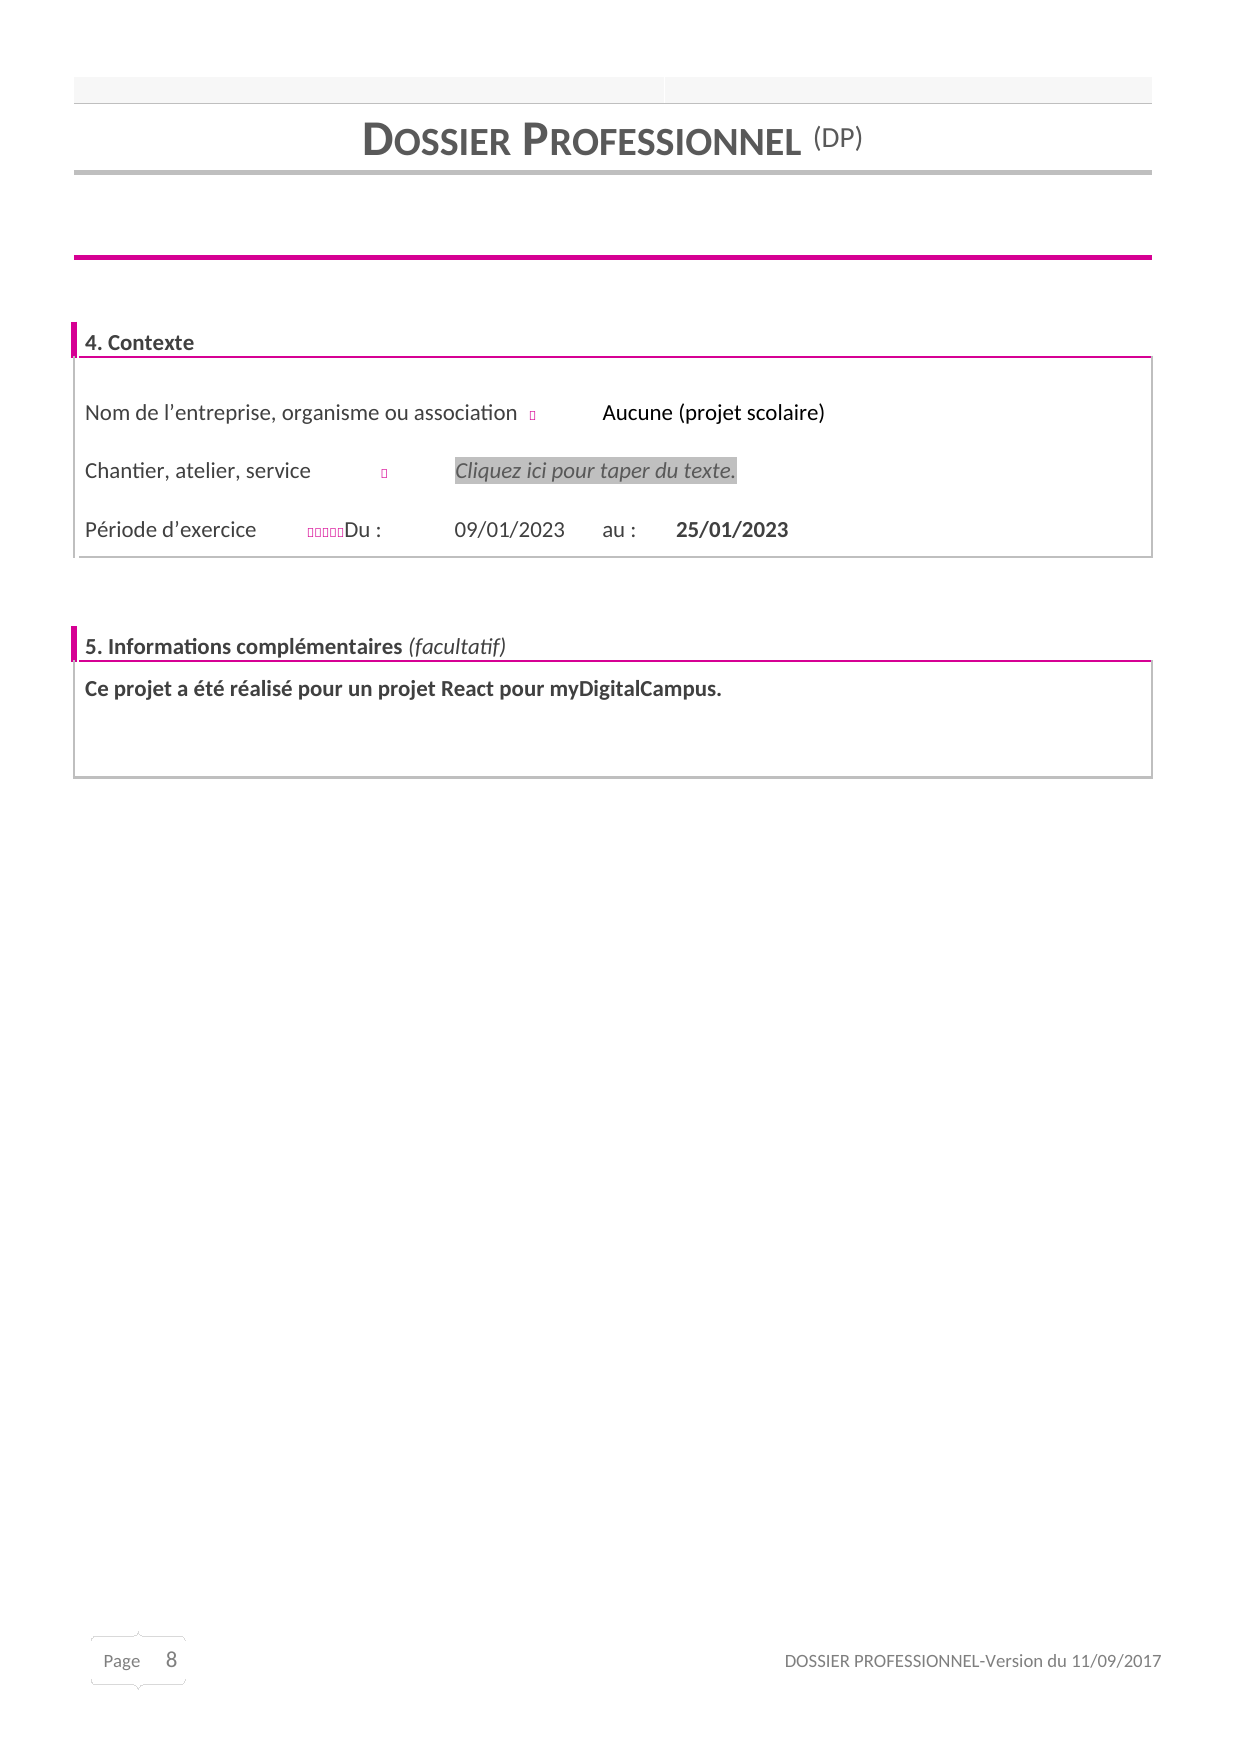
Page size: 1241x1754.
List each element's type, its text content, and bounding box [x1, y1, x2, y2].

table_cell [74, 592, 1093, 626]
table_cell Cliquez ici pour taper du texte. [444, 438, 1151, 497]
table_cell Aucune (projet scolaire) [578, 392, 1151, 438]
table_cell Chantier, atelier, service  [75, 438, 444, 497]
table_cell [75, 356, 578, 392]
table_cell [1093, 626, 1152, 660]
table_cell [74, 556, 1093, 592]
table_cell [75, 709, 1151, 742]
table_cell [75, 743, 1151, 776]
table_cell Période d’exercice Du : 09/01/2023 au : 25/01/2023 [75, 497, 1151, 556]
table_cell Ce projet a été réalisé pour un projet React pour myDigitalCampus. [75, 660, 1151, 708]
table_cell 5. Informations complémentaires (facultatif) [77, 626, 1093, 660]
table_cell [578, 358, 1151, 392]
table_cell 4. Contexte [77, 322, 1152, 356]
table_cell [74, 288, 1152, 322]
table_cell Nom de l’entreprise, organisme ou association  [75, 392, 578, 438]
table_cell [1093, 558, 1152, 592]
table_cell [1093, 592, 1152, 626]
